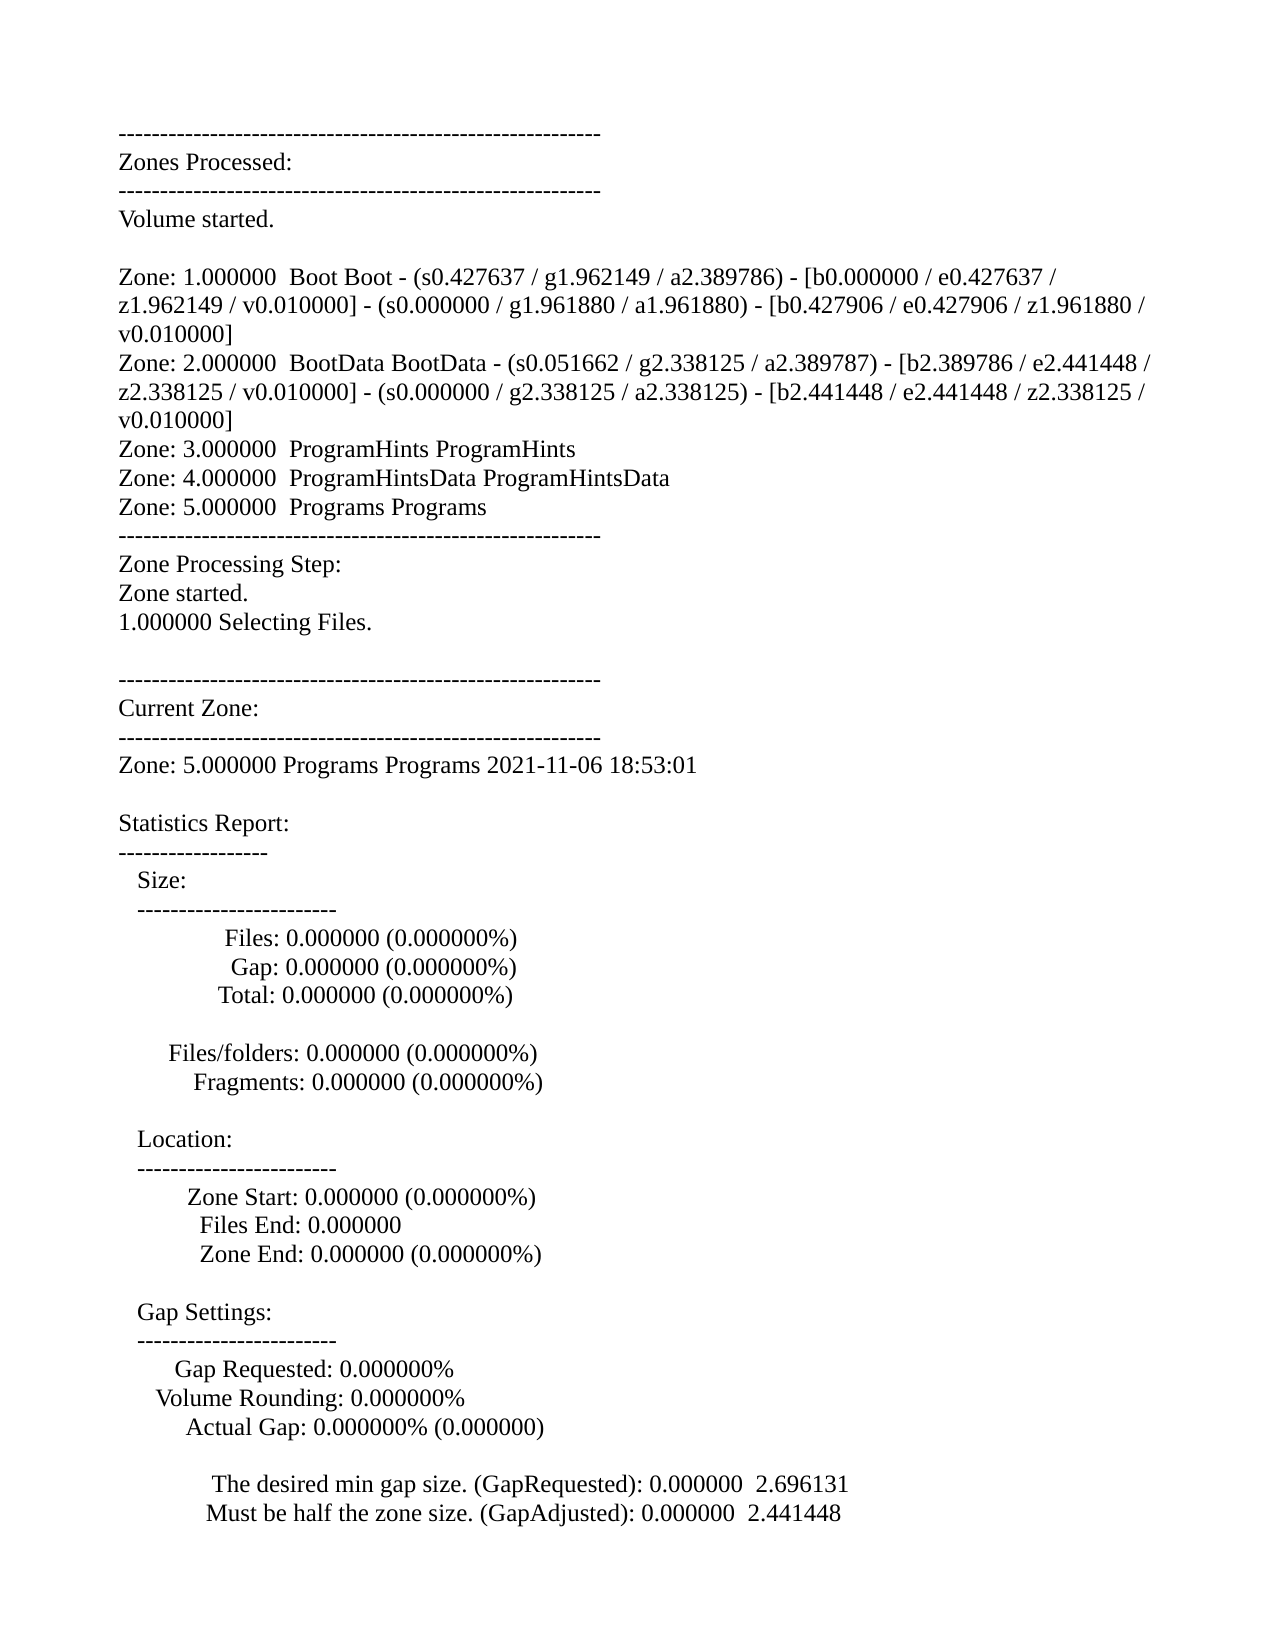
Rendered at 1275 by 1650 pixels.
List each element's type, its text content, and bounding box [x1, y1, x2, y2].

text Zone: 4.000000 ProgramHintsData ProgramHintsData [118, 463, 1157, 492]
text ---------------------------------------------------------- [118, 118, 1157, 147]
text Zone Start: 0.000000 (0.000000%) [118, 1182, 1157, 1211]
text ------------------------ [118, 1326, 1157, 1354]
text Zone: 5.000000 Programs Programs 2021-11-06 18:53:01 [118, 751, 1157, 779]
text ---------------------------------------------------------- [118, 176, 1157, 204]
text Volume started. [118, 204, 1157, 233]
text Gap Settings: [118, 1297, 1157, 1326]
text Gap: 0.000000 (0.000000%) [118, 952, 1157, 981]
text Zone: 1.000000 Boot Boot - (s0.427637 / g1.962149 / a2.389786) - [b0.000000 / e0.427637 / z1.962149 / v0.010000] - (s0.000000 / g1.961880 / a1.961880) - [b0.427906 / e0.427906 / z1.961880 / v0.010000] [118, 262, 1157, 348]
text Files/folders: 0.000000 (0.000000%) [118, 1038, 1157, 1067]
text Size: [118, 866, 1157, 894]
text Zone End: 0.000000 (0.000000%) [118, 1239, 1157, 1268]
text Volume Rounding: 0.000000% [118, 1383, 1157, 1412]
text Current Zone: [118, 693, 1157, 722]
text Statistics Report: [118, 808, 1157, 837]
text ---------------------------------------------------------- [118, 722, 1157, 751]
text ------------------------ [118, 1153, 1157, 1182]
text The desired min gap size. (GapRequested): 0.000000 2.696131 [118, 1469, 1157, 1498]
text Files: 0.000000 (0.000000%) [118, 923, 1157, 952]
text ------------------ [118, 837, 1157, 866]
text Zone started. [118, 578, 1157, 607]
text Actual Gap: 0.000000% (0.000000) [118, 1412, 1157, 1441]
text Zone: 3.000000 ProgramHints ProgramHints [118, 434, 1157, 463]
text Location: [118, 1124, 1157, 1153]
text Zone: 5.000000 Programs Programs [118, 492, 1157, 521]
text Zone: 2.000000 BootData BootData - (s0.051662 / g2.338125 / a2.389787) - [b2.389786 / e2.441448 / z2.338125 / v0.010000] - (s0.000000 / g2.338125 / a2.338125) - [b2.441448 / e2.441448 / z2.338125 / v0.010000] [118, 348, 1157, 434]
text ---------------------------------------------------------- [118, 664, 1157, 693]
text Total: 0.000000 (0.000000%) [118, 981, 1157, 1009]
text ------------------------ [118, 894, 1157, 923]
text Files End: 0.000000 [118, 1211, 1157, 1239]
text 1.000000 Selecting Files. [118, 607, 1157, 636]
text Zone Processing Step: [118, 549, 1157, 578]
text Must be half the zone size. (GapAdjusted): 0.000000 2.441448 [118, 1498, 1157, 1527]
text ---------------------------------------------------------- [118, 521, 1157, 549]
text Gap Requested: 0.000000% [118, 1354, 1157, 1383]
text Zones Processed: [118, 147, 1157, 176]
text Fragments: 0.000000 (0.000000%) [118, 1067, 1157, 1096]
